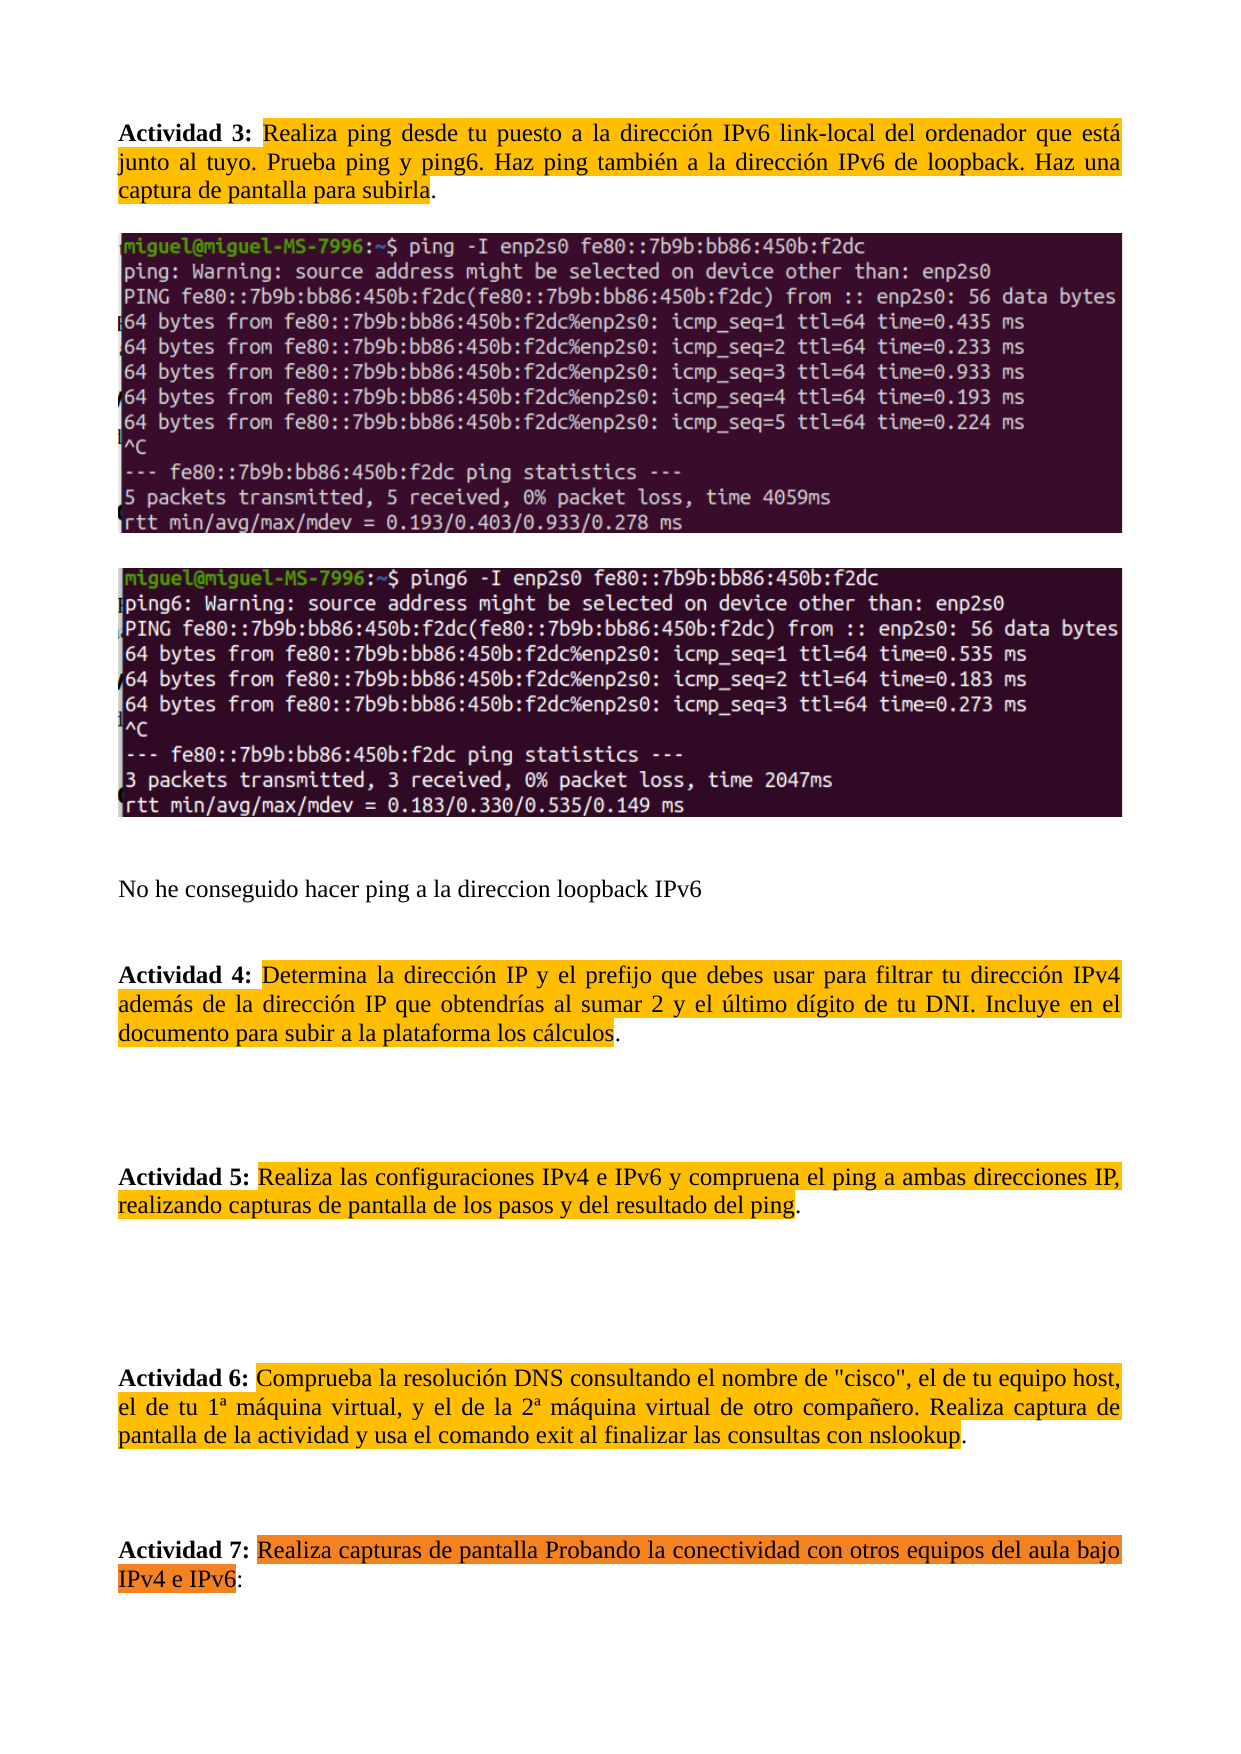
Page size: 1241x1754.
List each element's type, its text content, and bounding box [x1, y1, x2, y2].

picture [118, 233, 1123, 533]
text Actividad 6: Comprueba la resolución DNS consultando el nombre de "cisco", el de tu equipo host, el de tu 1ª máquina virtual, y el de la 2ª máquina virtual de otro compañero. Realiza captura de pantalla de la actividad y usa el comando exit al finalizar las consultas con nslookup. [118, 1363, 1122, 1449]
text Actividad 7: Realiza capturas de pantalla Probando la conectividad con otros equipos del aula bajo IPv4 e IPv6: [118, 1535, 1122, 1593]
text Actividad 4: Determina la dirección IP y el prefijo que debes usar para filtrar tu dirección IPv4 además de la dirección IP que obtendrías al sumar 2 y el último dígito de tu DNI. Incluye en el documento para subir a la plataforma los cálculos. [118, 960, 1122, 1047]
picture [118, 568, 1123, 817]
text Actividad 3: Realiza ping desde tu puesto a la dirección IPv6 link-local del ordenador que está junto al tuyo. Prueba ping y ping6. Haz ping también a la dirección IPv6 de loopback. Haz una captura de pantalla para subirla. [118, 118, 1122, 204]
text No he conseguido hacer ping a la direccion loopback IPv6 [118, 874, 1122, 903]
text Actividad 5: Realiza las configuraciones IPv4 e IPv6 y compruena el ping a ambas direcciones IP, realizando capturas de pantalla de los pasos y del resultado del ping. [118, 1162, 1122, 1219]
